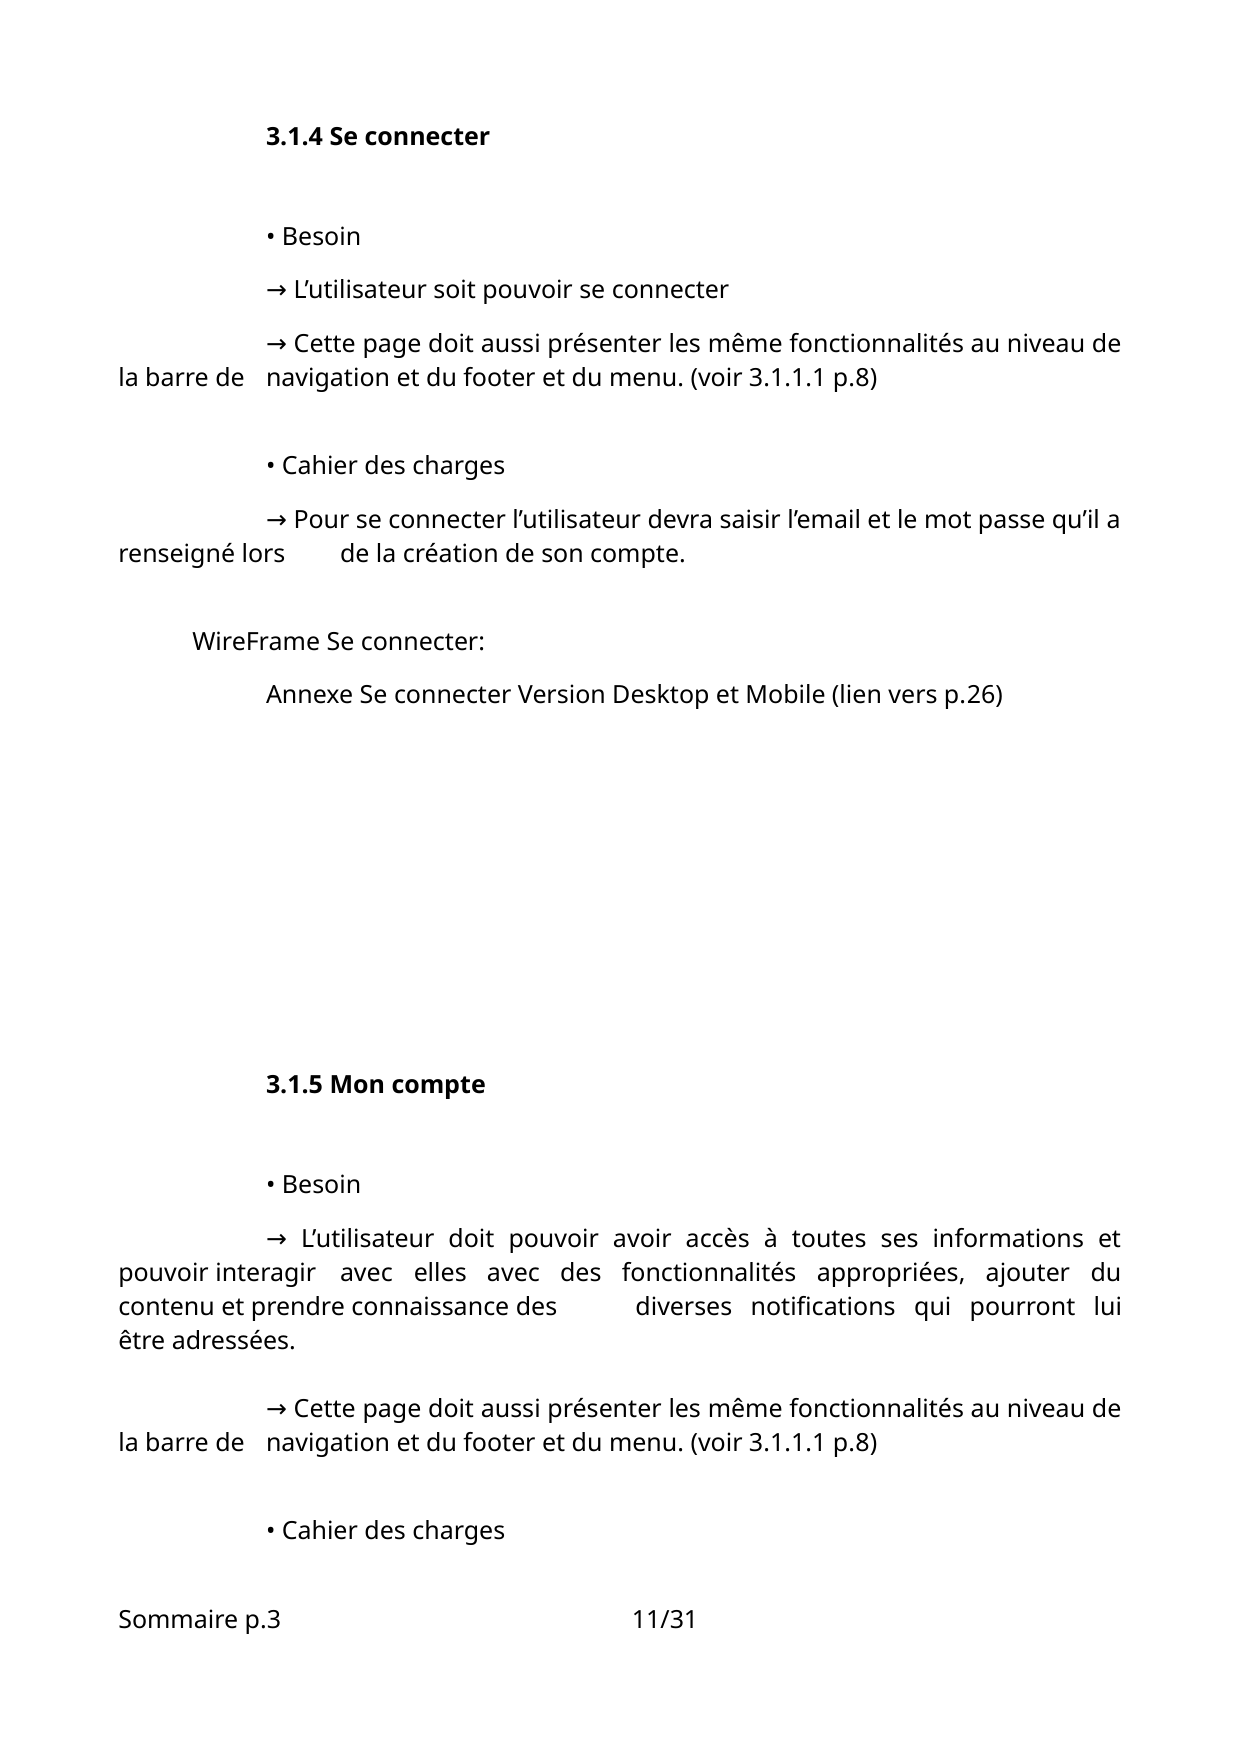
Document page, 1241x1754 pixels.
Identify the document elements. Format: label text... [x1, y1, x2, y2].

text → Cette page doit aussi présenter les même fonctionnalités au niveau de la barre de navigation et du footer et du menu. (voir 3.1.1.1 p.6) [118, 326, 1122, 394]
text • Besoin [118, 218, 1122, 252]
subtitle 3.1.4 Se connecter [118, 118, 1122, 152]
text WireFrame Se connecter: [118, 623, 1122, 657]
text • Besoin [118, 1167, 1122, 1201]
text • Cahier des charges [118, 448, 1122, 482]
text → L’utilisateur soit pouvoir se connecter [118, 272, 1122, 306]
text → Pour se connecter l’utilisateur devra saisir l’email et le mot passe qu’il a renseigné lors de la création de son compte. [118, 502, 1122, 570]
text • Cahier des charges [118, 1513, 1122, 1547]
text → L’utilisateur doit pouvoir avoir accès à toutes ses informations et pouvoir interagir avec elles avec des fonctionnalités appropriées, ajouter du contenu et prendre connaissance des diverses notifications qui pourront lui être adressées. [118, 1221, 1122, 1357]
text Annexe Se connecter Version Desktop et Mobile (lien vers p.22) [118, 677, 1122, 711]
text → Cette page doit aussi présenter les même fonctionnalités au niveau de la barre de navigation et du footer et du menu. (voir 3.1.1.1 p.6) [118, 1391, 1122, 1459]
subtitle 3.1.5 Mon compte [118, 1066, 1122, 1101]
